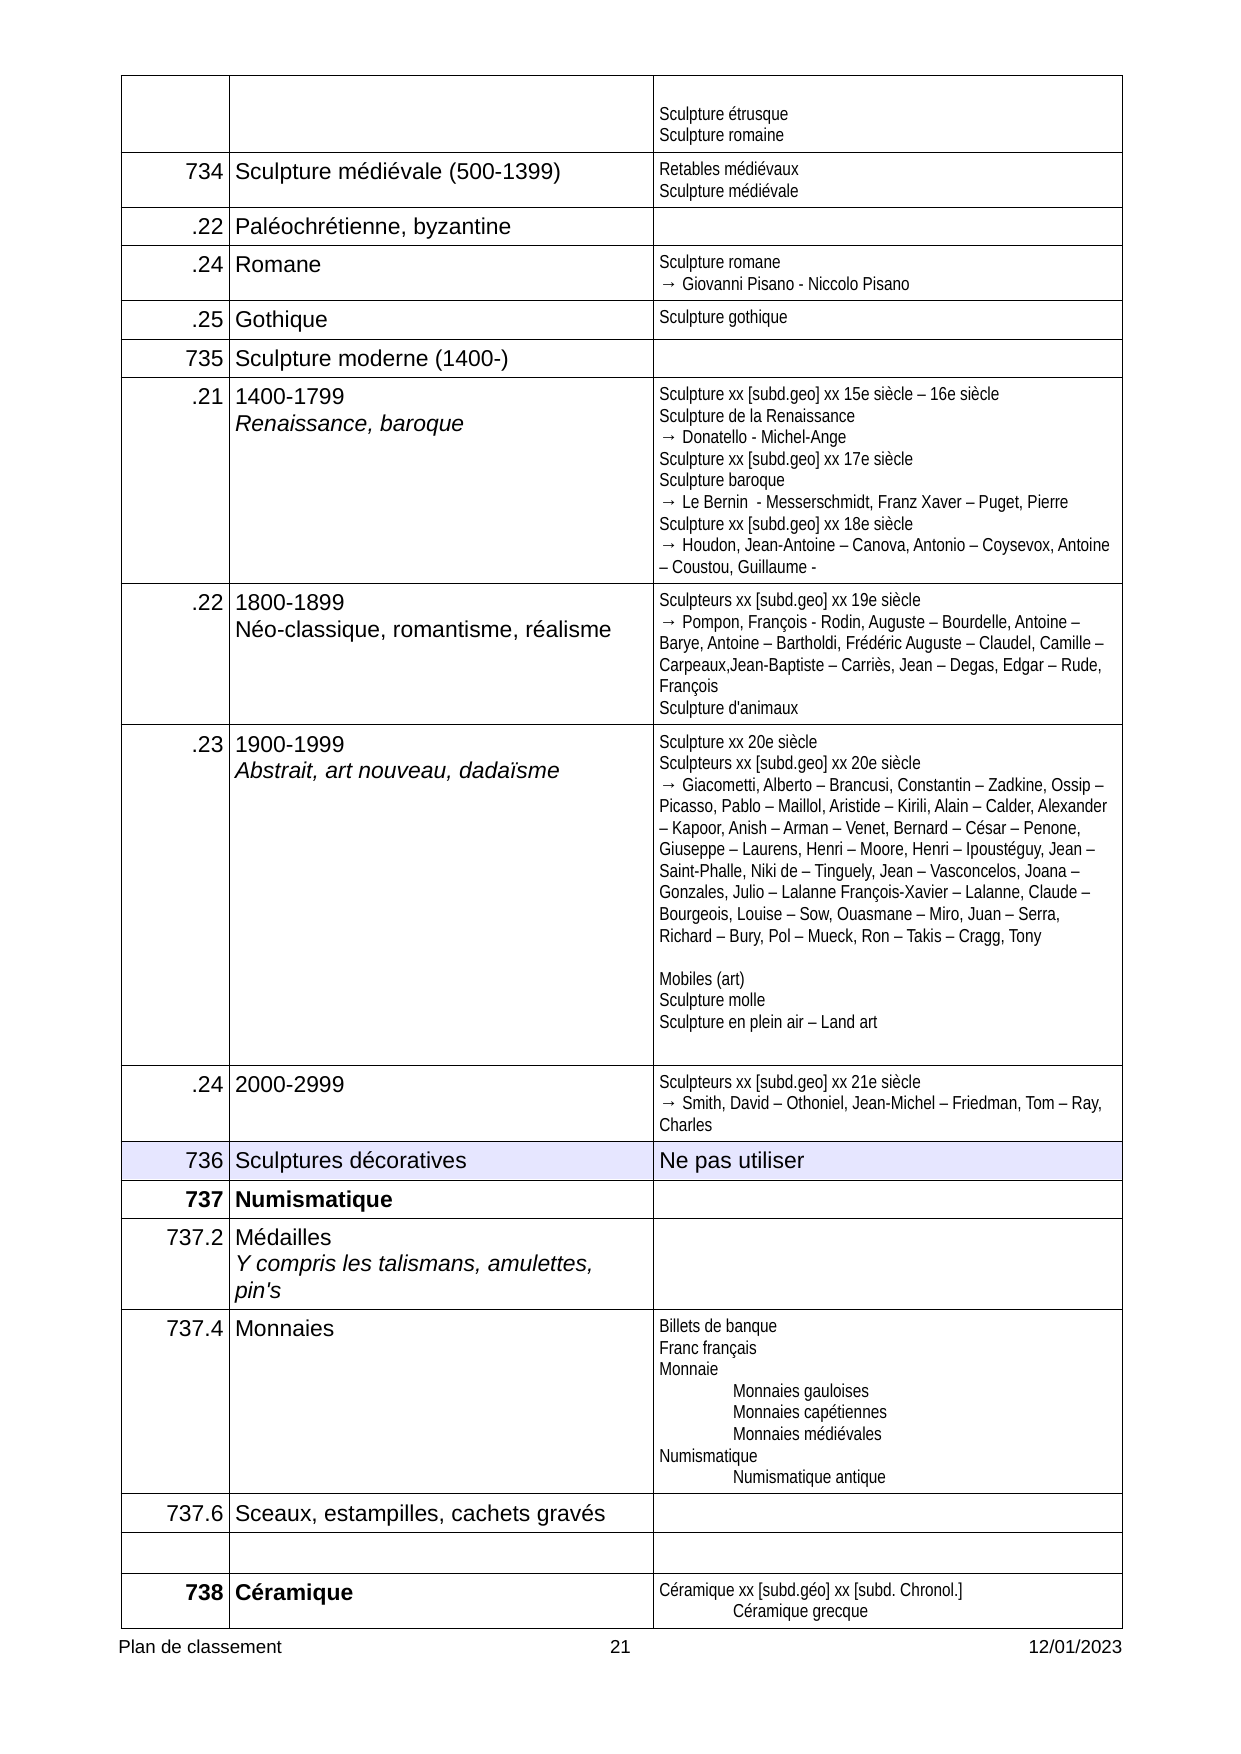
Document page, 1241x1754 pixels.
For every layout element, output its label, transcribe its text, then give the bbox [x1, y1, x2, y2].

table_cell Sculpture gothique [654, 301, 1122, 338]
table_cell [654, 1533, 1122, 1572]
table_cell Paléochrétienne, byzantine [230, 208, 653, 245]
table_cell .22 [122, 208, 229, 245]
table_cell Numismatique [230, 1181, 653, 1218]
table_cell .23 [122, 725, 229, 1064]
table_cell 1900-1999 Abstrait, art nouveau, dadaïsme [230, 725, 653, 1064]
table_cell 737 [122, 1181, 229, 1218]
table_cell Céramique xx [subd.géo] xx [subd. Chronol.] Céramique grecque [654, 1574, 1122, 1627]
table_cell Billets de banque Franc français Monnaie Monnaies gauloises Monnaies capétiennes Monnaies médiévales Numismatique Numismatique antique [654, 1310, 1122, 1493]
table_cell Sceaux, estampilles, cachets gravés [230, 1494, 653, 1532]
table_cell 737.4 [122, 1310, 229, 1493]
table_cell .21 [122, 378, 229, 583]
table_cell [654, 340, 1122, 377]
table_cell 2000-2999 [230, 1066, 653, 1141]
table_cell Médailles Y compris les talismans, amulettes, pin's [230, 1219, 653, 1309]
table_cell Gothique [230, 301, 653, 338]
table_cell Sculpteurs xx [subd.geo] xx 21e siècle → Smith, David – Othoniel, Jean-Michel – Friedman, Tom – Ray, Charles [654, 1066, 1122, 1141]
table_cell [122, 1533, 229, 1572]
table_cell .22 [122, 584, 229, 724]
table_cell 738 [122, 1574, 229, 1627]
table_cell 1800-1899 Néo-classique, romantisme, réalisme [230, 584, 653, 724]
table_cell 735 [122, 340, 229, 377]
table_cell Sculpture xx [subd.geo] xx 15e siècle – 16e siècle Sculpture de la Renaissance → Donatello - Michel-Ange Sculpture xx [subd.geo] xx 17e siècle Sculpture baroque → Le Bernin - Messerschmidt, Franz Xaver – Puget, Pierre Sculpture xx [subd.geo] xx 18e siècle → Houdon, Jean-Antoine – Canova, Antonio – Coysevox, Antoine – Coustou, Guillaume - [654, 378, 1122, 583]
table_cell Romane [230, 246, 653, 300]
table_cell [654, 1219, 1122, 1309]
table_cell [230, 76, 653, 152]
table_cell Sculpture étrusque Sculpture romaine [654, 76, 1122, 152]
table_cell Retables médiévaux Sculpture médiévale [654, 153, 1122, 207]
table_cell [654, 208, 1122, 245]
table_cell [654, 1181, 1122, 1218]
table_cell [122, 76, 229, 152]
table_cell Sculpteurs xx [subd.geo] xx 19e siècle → Pompon, François - Rodin, Auguste – Bourdelle, Antoine – Barye, Antoine – Bartholdi, Frédéric Auguste – Claudel, Camille – Carpeaux,Jean-Baptiste – Carriès, Jean – Degas, Edgar – Rude, François Sculpture d'animaux [654, 584, 1122, 724]
table_cell 737.6 [122, 1494, 229, 1532]
table_cell Ne pas utiliser [654, 1142, 1122, 1179]
table_cell 736 [122, 1142, 229, 1179]
table_cell .24 [122, 246, 229, 300]
table_cell Sculpture médiévale (500-1399) [230, 153, 653, 207]
table_cell Monnaies [230, 1310, 653, 1493]
table_cell 734 [122, 153, 229, 207]
table_cell [230, 1533, 653, 1572]
table_cell [654, 1494, 1122, 1532]
table_cell 737.2 [122, 1219, 229, 1309]
table_cell Sculpture xx 20e siècle Sculpteurs xx [subd.geo] xx 20e siècle → Giacometti, Alberto – Brancusi, Constantin – Zadkine, Ossip – Picasso, Pablo – Maillol, Aristide – Kirili, Alain – Calder, Alexander – Kapoor, Anish – Arman – Venet, Bernard – César – Penone, Giuseppe – Laurens, Henri – Moore, Henri – Ipoustéguy, Jean – Saint-Phalle, Niki de – Tinguely, Jean – Vasconcelos, Joana – Gonzales, Julio – Lalanne François-Xavier – Lalanne, Claude – Bourgeois, Louise – Sow, Ouasmane – Miro, Juan – Serra, Richard – Bury, Pol – Mueck, Ron – Takis – Cragg, Tony Mobiles (art) Sculpture molle Sculpture en plein air – Land art [654, 725, 1122, 1064]
table_cell Sculpture moderne (1400-) [230, 340, 653, 377]
table_cell Sculptures décoratives [230, 1142, 653, 1179]
table_cell .25 [122, 301, 229, 338]
table_cell .24 [122, 1066, 229, 1141]
table_cell 1400-1799 Renaissance, baroque [230, 378, 653, 583]
table_cell Sculpture romane → Giovanni Pisano - Niccolo Pisano [654, 246, 1122, 300]
table_cell Céramique [230, 1574, 653, 1627]
